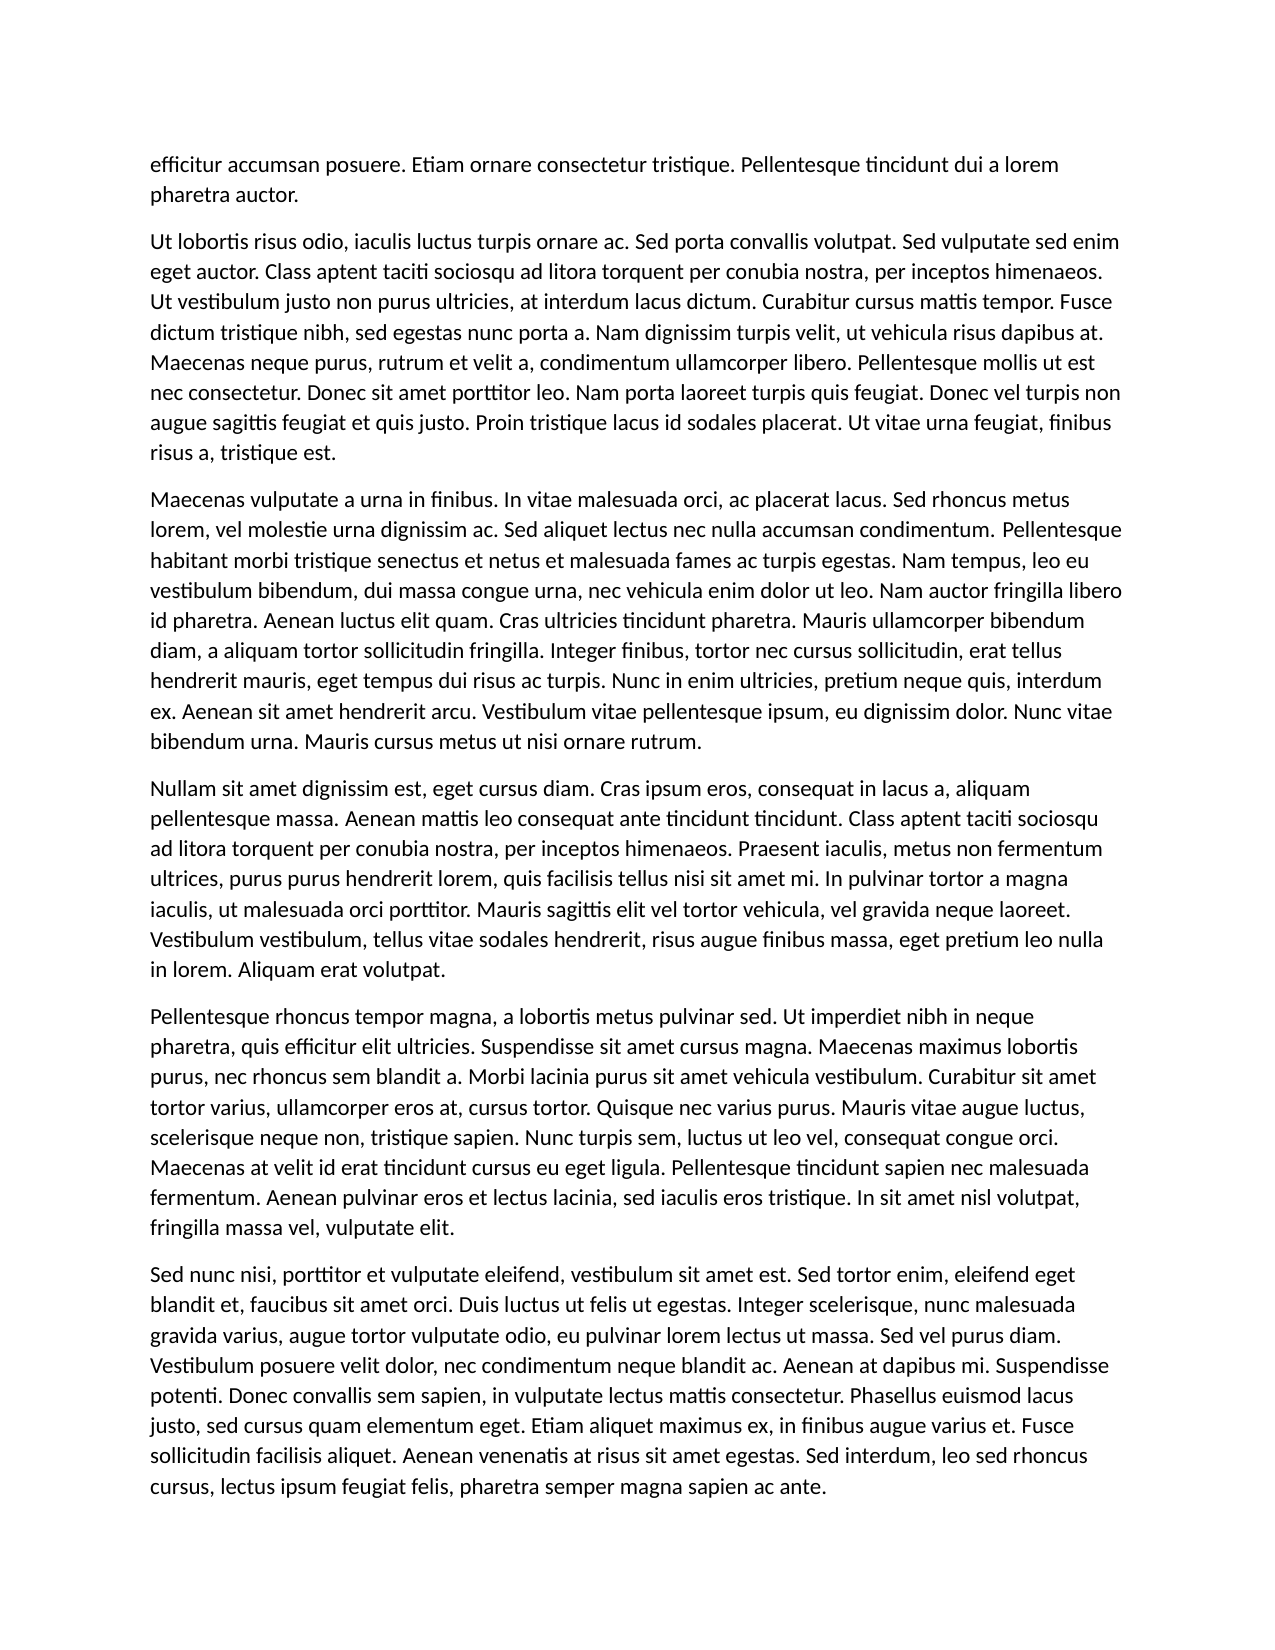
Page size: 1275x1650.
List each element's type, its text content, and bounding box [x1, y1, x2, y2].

text Maecenas vulputate a urna in finibus. In vitae malesuada orci, ac placerat lacus. Sed rhoncus metus lorem, vel molestie urna dignissim ac. Sed aliquet lectus nec nulla accumsan condimentum. Pellentesque habitant morbi tristique senectus et netus et malesuada fames ac turpis egestas. Nam tempus, leo eu vestibulum bibendum, dui massa congue urna, nec vehicula enim dolor ut leo. Nam auctor fringilla libero id pharetra. Aenean luctus elit quam. Cras ultricies tincidunt pharetra. Mauris ullamcorper bibendum diam, a aliquam tortor sollicitudin fringilla. Integer finibus, tortor nec cursus sollicitudin, erat tellus hendrerit mauris, eget tempus dui risus ac turpis. Nunc in enim ultricies, pretium neque quis, interdum ex. Aenean sit amet hendrerit arcu. Vestibulum vitae pellentesque ipsum, eu dignissim dolor. Nunc vitae bibendum urna. Mauris cursus metus ut nisi ornare rutrum. [150, 485, 1125, 755]
text Nullam sit amet dignissim est, eget cursus diam. Cras ipsum eros, consequat in lacus a, aliquam pellentesque massa. Aenean mattis leo consequat ante tincidunt tincidunt. Class aptent taciti sociosqu ad litora torquent per conubia nostra, per inceptos himenaeos. Praesent iaculis, metus non fermentum ultrices, purus purus hendrerit lorem, quis facilisis tellus nisi sit amet mi. In pulvinar tortor a magna iaculis, ut malesuada orci porttitor. Mauris sagittis elit vel tortor vehicula, vel gravida neque laoreet. Vestibulum vestibulum, tellus vitae sodales hendrerit, risus augue finibus massa, eget pretium leo nulla in lorem. Aliquam erat volutpat. [150, 774, 1125, 983]
text Ut lobortis risus odio, iaculis luctus turpis ornare ac. Sed porta convallis volutpat. Sed vulputate sed enim eget auctor. Class aptent taciti sociosqu ad litora torquent per conubia nostra, per inceptos himenaeos. Ut vestibulum justo non purus ultricies, at interdum lacus dictum. Curabitur cursus mattis tempor. Fusce dictum tristique nibh, sed egestas nunc porta a. Nam dignissim turpis velit, ut vehicula risus dapibus at. Maecenas neque purus, rutrum et velit a, condimentum ullamcorper libero. Pellentesque mollis ut est nec consectetur. Donec sit amet porttitor leo. Nam porta laoreet turpis quis feugiat. Donec vel turpis non augue sagittis feugiat et quis justo. Proin tristique lacus id sodales placerat. Ut vitae urna feugiat, finibus risus a, tristique est. [150, 227, 1125, 467]
text Sed nunc nisi, porttitor et vulputate eleifend, vestibulum sit amet est. Sed tortor enim, eleifend eget blandit et, faucibus sit amet orci. Duis luctus ut felis ut egestas. Integer scelerisque, nunc malesuada gravida varius, augue tortor vulputate odio, eu pulvinar lorem lectus ut massa. Sed vel purus diam. Vestibulum posuere velit dolor, nec condimentum neque blandit ac. Aenean at dapibus mi. Suspendisse potenti. Donec convallis sem sapien, in vulputate lectus mattis consectetur. Phasellus euismod lacus justo, sed cursus quam elementum eget. Etiam aliquet maximus ex, in finibus augue varius et. Fusce sollicitudin facilisis aliquet. Aenean venenatis at risus sit amet egestas. Sed interdum, leo sed rhoncus cursus, lectus ipsum feugiat felis, pharetra semper magna sapien ac ante. [150, 1260, 1125, 1500]
text Pellentesque rhoncus tempor magna, a lobortis metus pulvinar sed. Ut imperdiet nibh in neque pharetra, quis efficitur elit ultricies. Suspendisse sit amet cursus magna. Maecenas maximus lobortis purus, nec rhoncus sem blandit a. Morbi lacinia purus sit amet vehicula vestibulum. Curabitur sit amet tortor varius, ullamcorper eros at, cursus tortor. Quisque nec varius purus. Mauris vitae augue luctus, scelerisque neque non, tristique sapien. Nunc turpis sem, luctus ut leo vel, consequat congue orci. Maecenas at velit id erat tincidunt cursus eu eget ligula. Pellentesque tincidunt sapien nec malesuada fermentum. Aenean pulvinar eros et lectus lacinia, sed iaculis eros tristique. In sit amet nisl volutpat, fringilla massa vel, vulputate elit. [150, 1002, 1125, 1242]
text efficitur accumsan posuere. Etiam ornare consectetur tristique. Pellentesque tincidunt dui a lorem pharetra auctor. [150, 150, 1125, 208]
